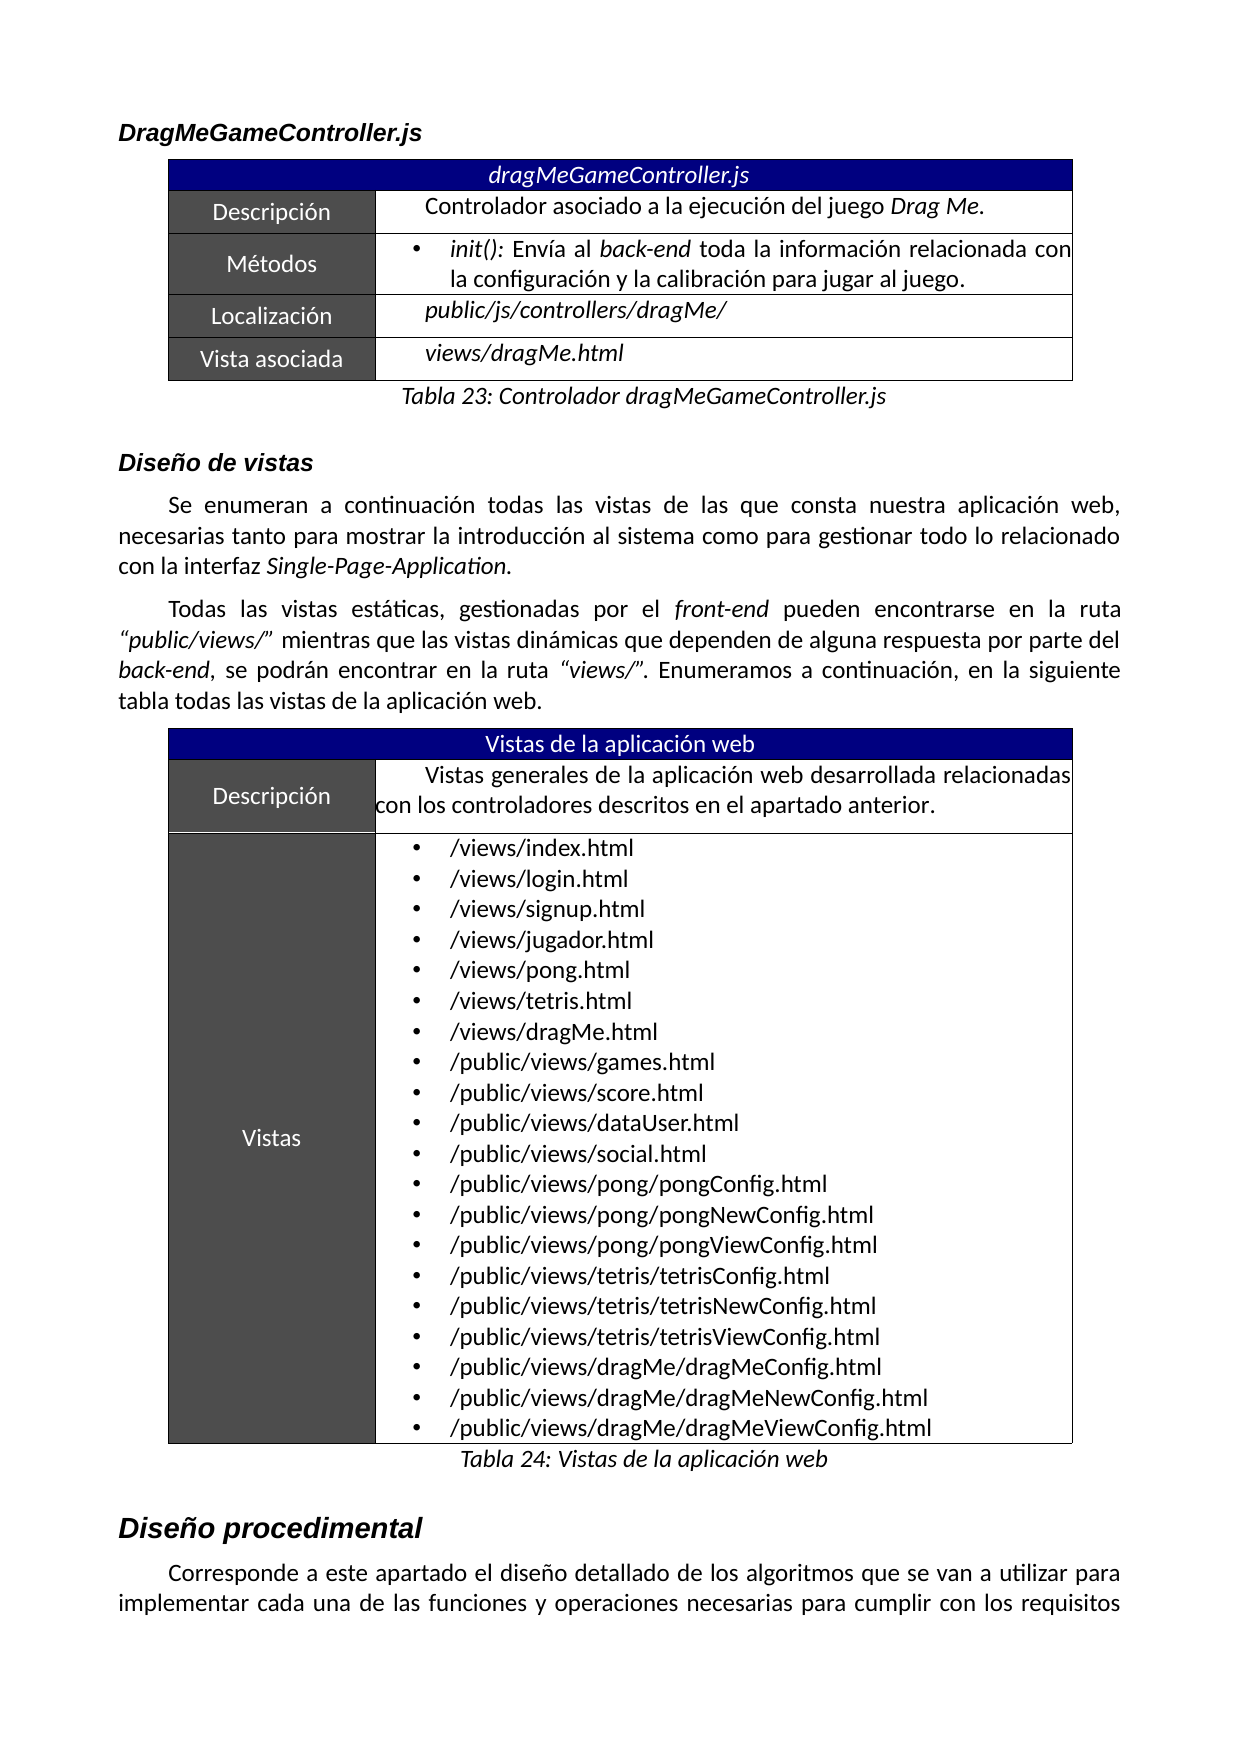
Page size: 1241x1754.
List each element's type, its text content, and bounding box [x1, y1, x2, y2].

table_cell views/dragMe.html [376, 338, 1072, 380]
text Tabla 24: Vistas de la aplicación web [118, 1443, 1122, 1473]
table_cell Vistas [169, 834, 375, 1443]
text Se enumeran a continuación todas las vistas de las que consta nuestra aplicación web, necesarias tanto para mostrar la introducción al sistema como para gestionar todo lo relacionado con la interfaz Single-Page-Application. [118, 489, 1122, 581]
text Corresponde a este apartado el diseño detallado de los algoritmos que se van a utilizar para implementar cada una de las funciones y operaciones necesarias para cumplir con los requisitos [118, 1557, 1122, 1618]
table_cell /views/index.html /views/login.html /views/signup.html /views/jugador.html /views/pong.html /views/tetris.html /views/dragMe.html /public/views/games.html /public/views/score.html /public/views/dataUser.html /public/views/social.html /public/views/pong/pongConfig.html /public/views/pong/pongNewConfig.html /public/views/pong/pongViewConfig.html /public/views/tetris/tetrisConfig.html /public/views/tetris/tetrisNewConfig.html /public/views/tetris/tetrisViewConfig.html /public/views/dragMe/dragMeConfig.html /public/views/dragMe/dragMeNewConfig.html /public/views/dragMe/dragMeViewConfig.html [376, 834, 1072, 1443]
table_cell Localización [169, 295, 375, 337]
table_cell Controlador asociado a la ejecución del juego Drag Me. [376, 191, 1072, 233]
table_cell Descripción [169, 191, 375, 233]
text Tabla 23: Controlador dragMeGameController.js [118, 380, 1122, 411]
table_cell Vista asociada [169, 338, 375, 380]
subtitle DragMeGameController.js [118, 118, 1122, 147]
table_cell init(): Envía al back-end toda la información relacionada con la configuración y la calibración para jugar al juego. [376, 234, 1072, 294]
table_cell public/js/controllers/dragMe/ [376, 295, 1072, 337]
table_header Vistas de la aplicación web [169, 729, 1072, 759]
text Todas las vistas estáticas, gestionadas por el front-end pueden encontrarse en la ruta “public/views/” mientras que las vistas dinámicas que dependen de alguna respuesta por parte del back-end, se podrán encontrar en la ruta “views/”. Enumeramos a continuación, en la siguiente tabla todas las vistas de la aplicación web. [118, 593, 1122, 716]
table_header dragMeGameController.js [169, 160, 1072, 190]
table_cell Vistas generales de la aplicación web desarrollada relacionadas con los controladores descritos en el apartado anterior. [376, 760, 1072, 832]
subtitle Diseño procedimental [118, 1511, 1122, 1544]
table_cell Métodos [169, 234, 375, 294]
subtitle Diseño de vistas [118, 448, 1122, 477]
table_cell Descripción [169, 760, 375, 832]
